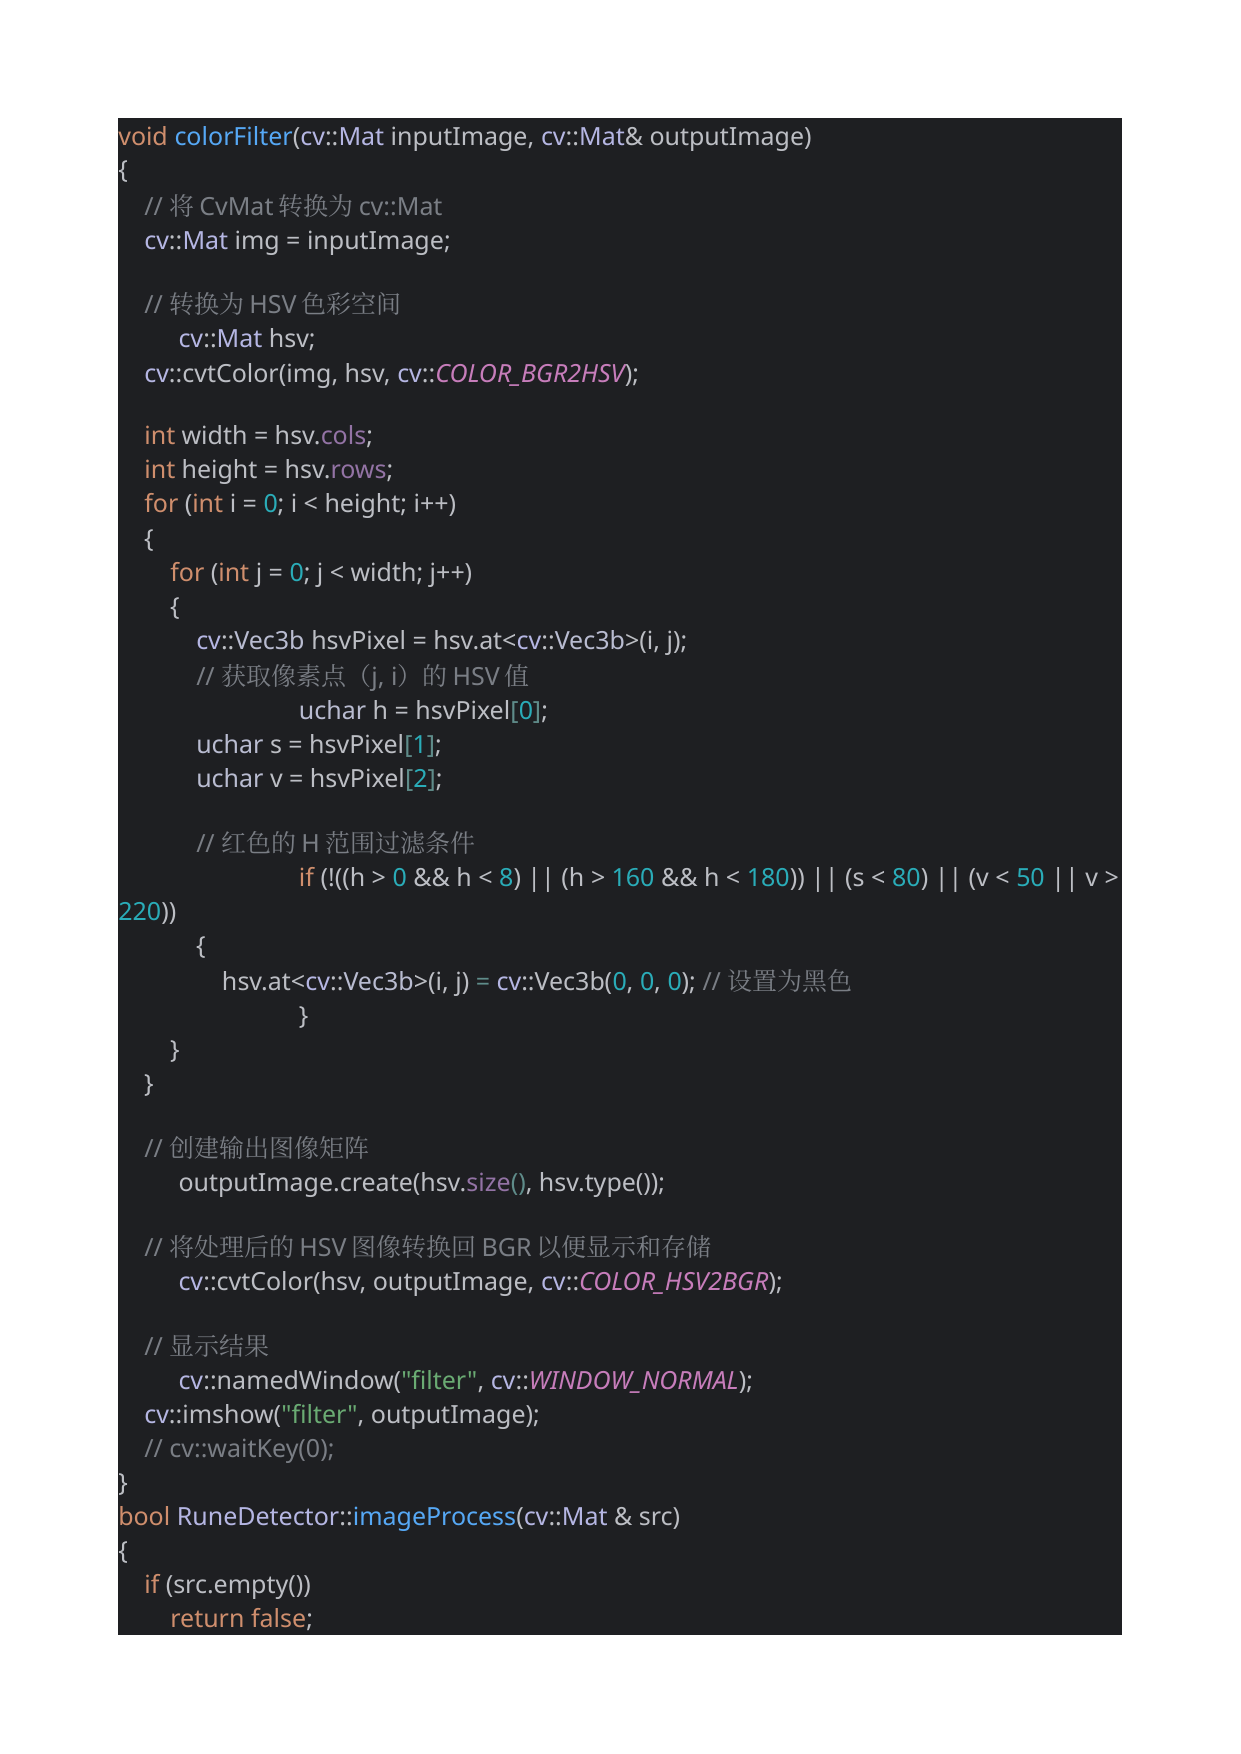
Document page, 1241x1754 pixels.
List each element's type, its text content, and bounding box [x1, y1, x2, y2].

text void colorFilter(cv::Mat inputImage, cv::Mat& outputImage) { // 将CvMat转换为cv::Mat cv::Mat img = inputImage; // 转换为HSV色彩空间 cv::Mat hsv; cv::cvtColor(img, hsv, cv::COLOR_BGR2HSV); int width = hsv.cols; int height = hsv.rows; for (int i = 0; i < height; i++) { for (int j = 0; j < width; j++) { cv::Vec3b hsvPixel = hsv.at<cv::Vec3b>(i, j); // 获取像素点（j, i）的HSV值 uchar h = hsvPixel[0]; uchar s = hsvPixel[1]; uchar v = hsvPixel[2]; // 红色的H范围过滤条件 if (!((h > 0 && h < 8) || (h > 160 && h < 180)) || (s < 80) || (v < 50 || v > 220)) { hsv.at<cv::Vec3b>(i, j) = cv::Vec3b(0, 0, 0); // 设置为黑色 } } } // 创建输出图像矩阵 outputImage.create(hsv.size(), hsv.type()); // 将处理后的HSV图像转换回BGR以便显示和存储 cv::cvtColor(hsv, outputImage, cv::COLOR_HSV2BGR); // 显示结果 cv::namedWindow("filter", cv::WINDOW_NORMAL); cv::imshow("filter", outputImage); // cv::waitKey(0); } bool RuneDetector::imageProcess(cv::Mat & src) { if (src.empty()) return false; [118, 118, 1122, 1635]
